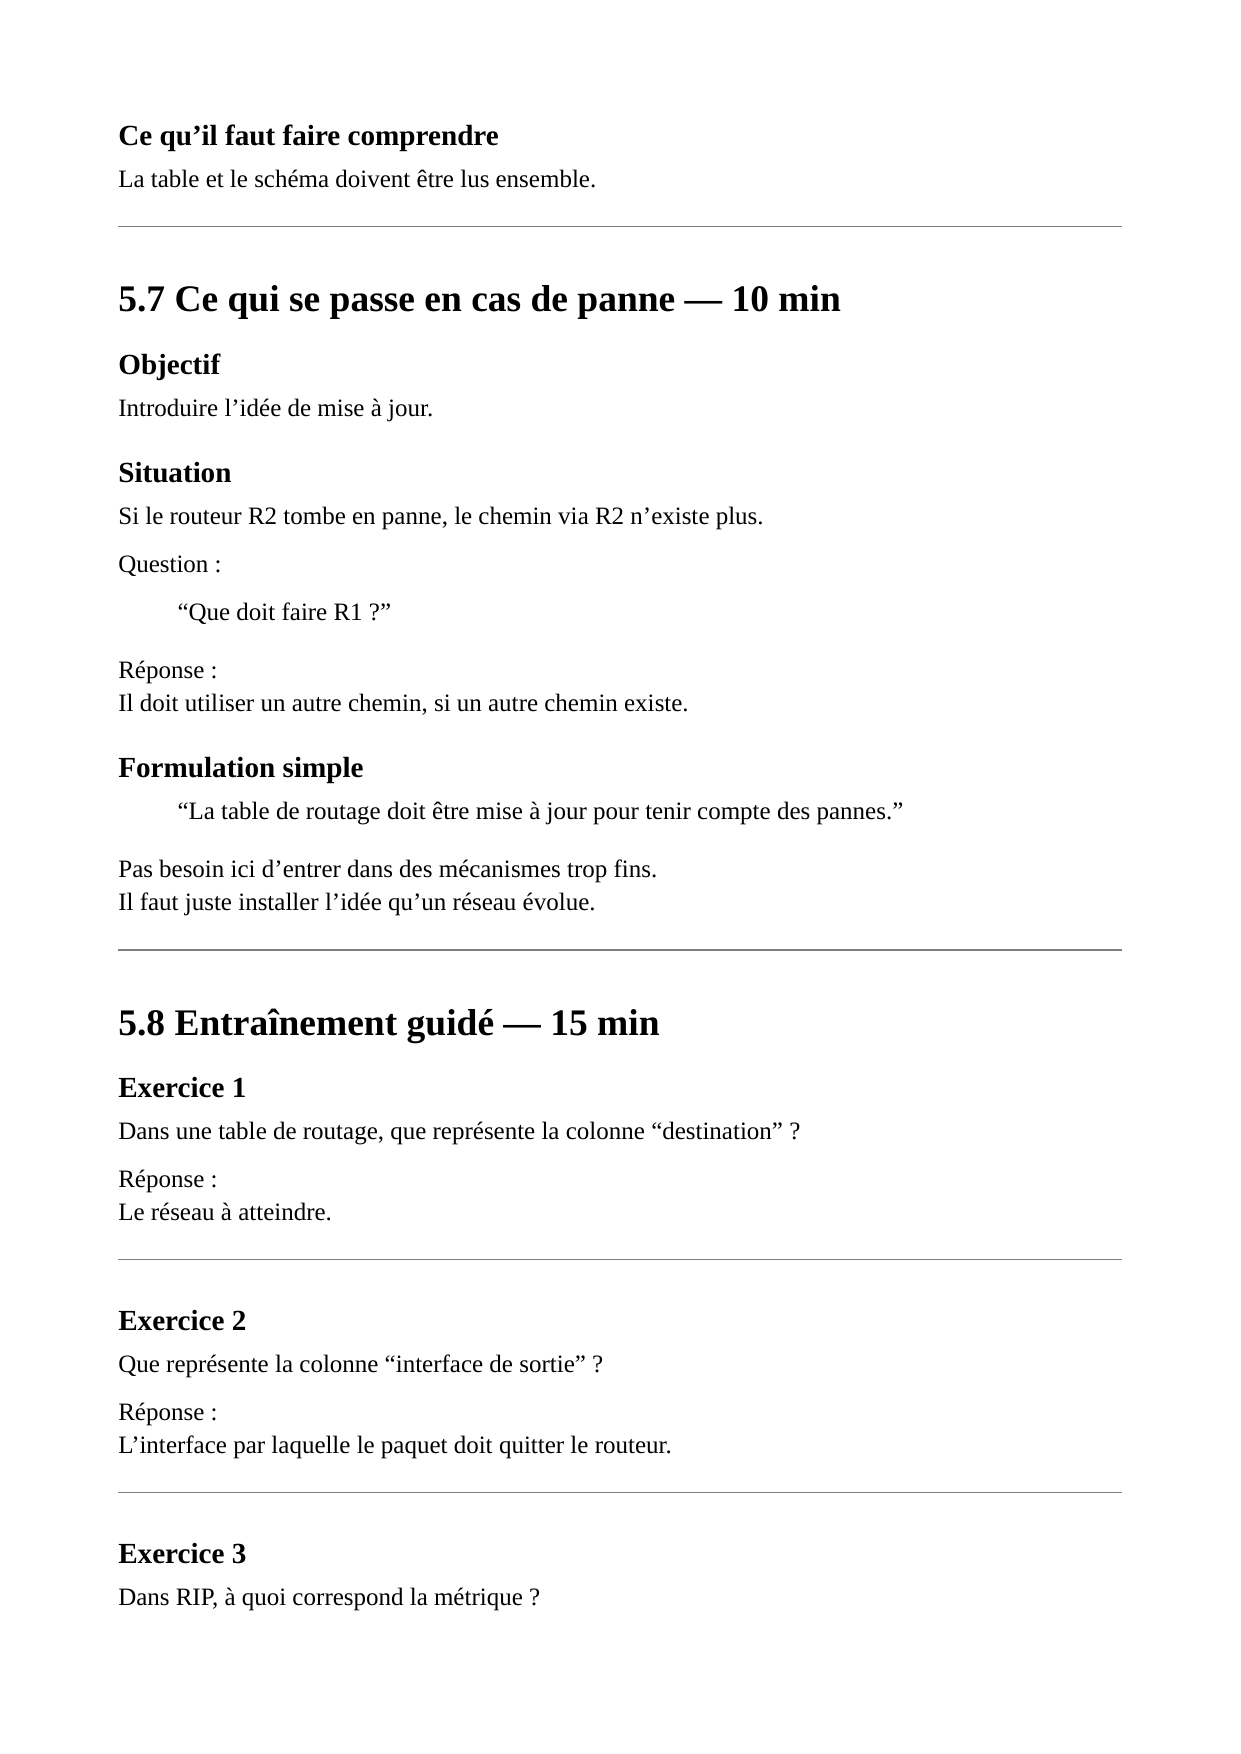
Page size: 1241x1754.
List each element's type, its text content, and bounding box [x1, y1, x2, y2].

text “Que doit faire R1 ?” [177, 597, 1063, 625]
subtitle Objectif [118, 347, 1122, 381]
subtitle Formulation simple [118, 750, 1122, 783]
text Que représente la colonne “interface de sortie” ? [118, 1349, 1122, 1378]
text La table et le schéma doivent être lus ensemble. [118, 164, 1122, 193]
subtitle 5.8 Entraînement guidé — 15 min [118, 1000, 1122, 1043]
text Réponse : Le réseau à atteindre. [118, 1164, 1122, 1226]
text Réponse : Il doit utiliser un autre chemin, si un autre chemin existe. [118, 655, 1122, 717]
text Pas besoin ici d’entrer dans des mécanismes trop fins. Il faut juste installer l’idée qu’un réseau évolue. [118, 854, 1122, 916]
text Dans RIP, à quoi correspond la métrique ? [118, 1582, 1122, 1611]
subtitle Exercice 3 [118, 1536, 1122, 1570]
subtitle Ce qu’il faut faire comprendre [118, 118, 1122, 152]
text “La table de routage doit être mise à jour pour tenir compte des pannes.” [177, 796, 1063, 825]
subtitle 5.7 Ce qui se passe en cas de panne — 10 min [118, 277, 1122, 320]
subtitle Exercice 1 [118, 1070, 1122, 1104]
text Question : [118, 549, 1122, 578]
subtitle Situation [118, 455, 1122, 489]
text Introduire l’idée de mise à jour. [118, 393, 1122, 422]
text Dans une table de routage, que représente la colonne “destination” ? [118, 1116, 1122, 1145]
text Si le routeur R2 tombe en panne, le chemin via R2 n’existe plus. [118, 501, 1122, 530]
text Réponse : L’interface par laquelle le paquet doit quitter le routeur. [118, 1397, 1122, 1459]
subtitle Exercice 2 [118, 1303, 1122, 1337]
